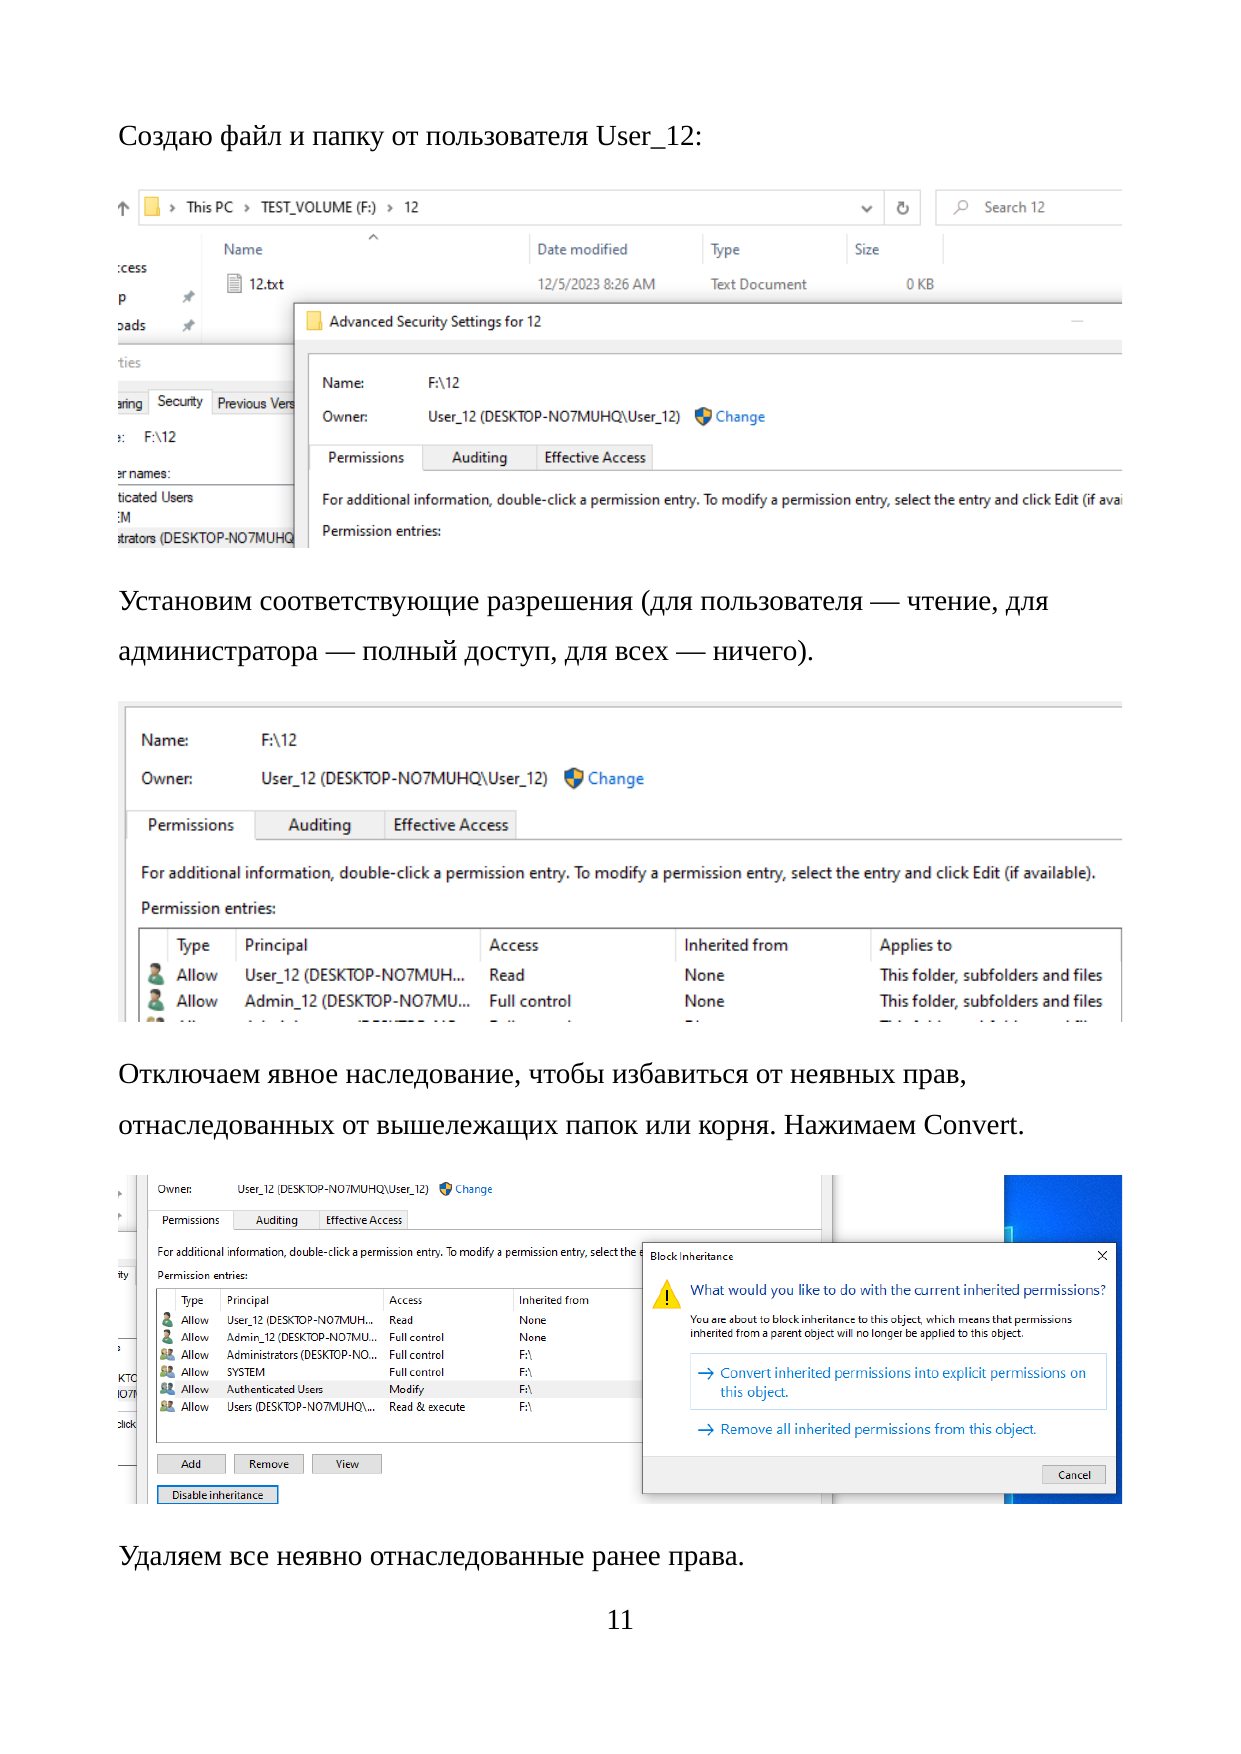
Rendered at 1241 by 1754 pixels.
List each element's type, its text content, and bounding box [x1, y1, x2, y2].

picture [118, 701, 1123, 1022]
text Создаю файл и папку от пользователя User_12: [118, 118, 1122, 152]
text Удаляем все неявно отнаследованные ранее права. [118, 1538, 1122, 1572]
picture [118, 1175, 1123, 1504]
picture [118, 186, 1123, 548]
text Установим соответствующие разрешения (для пользователя — чтение, для администратора — полный доступ, для всех — ничего). [118, 583, 1122, 667]
text Отключаем явное наследование, чтобы избавиться от неявных прав, отнаследованных от вышележащих папок или корня. Нажимаем Convert. [118, 1057, 1122, 1141]
